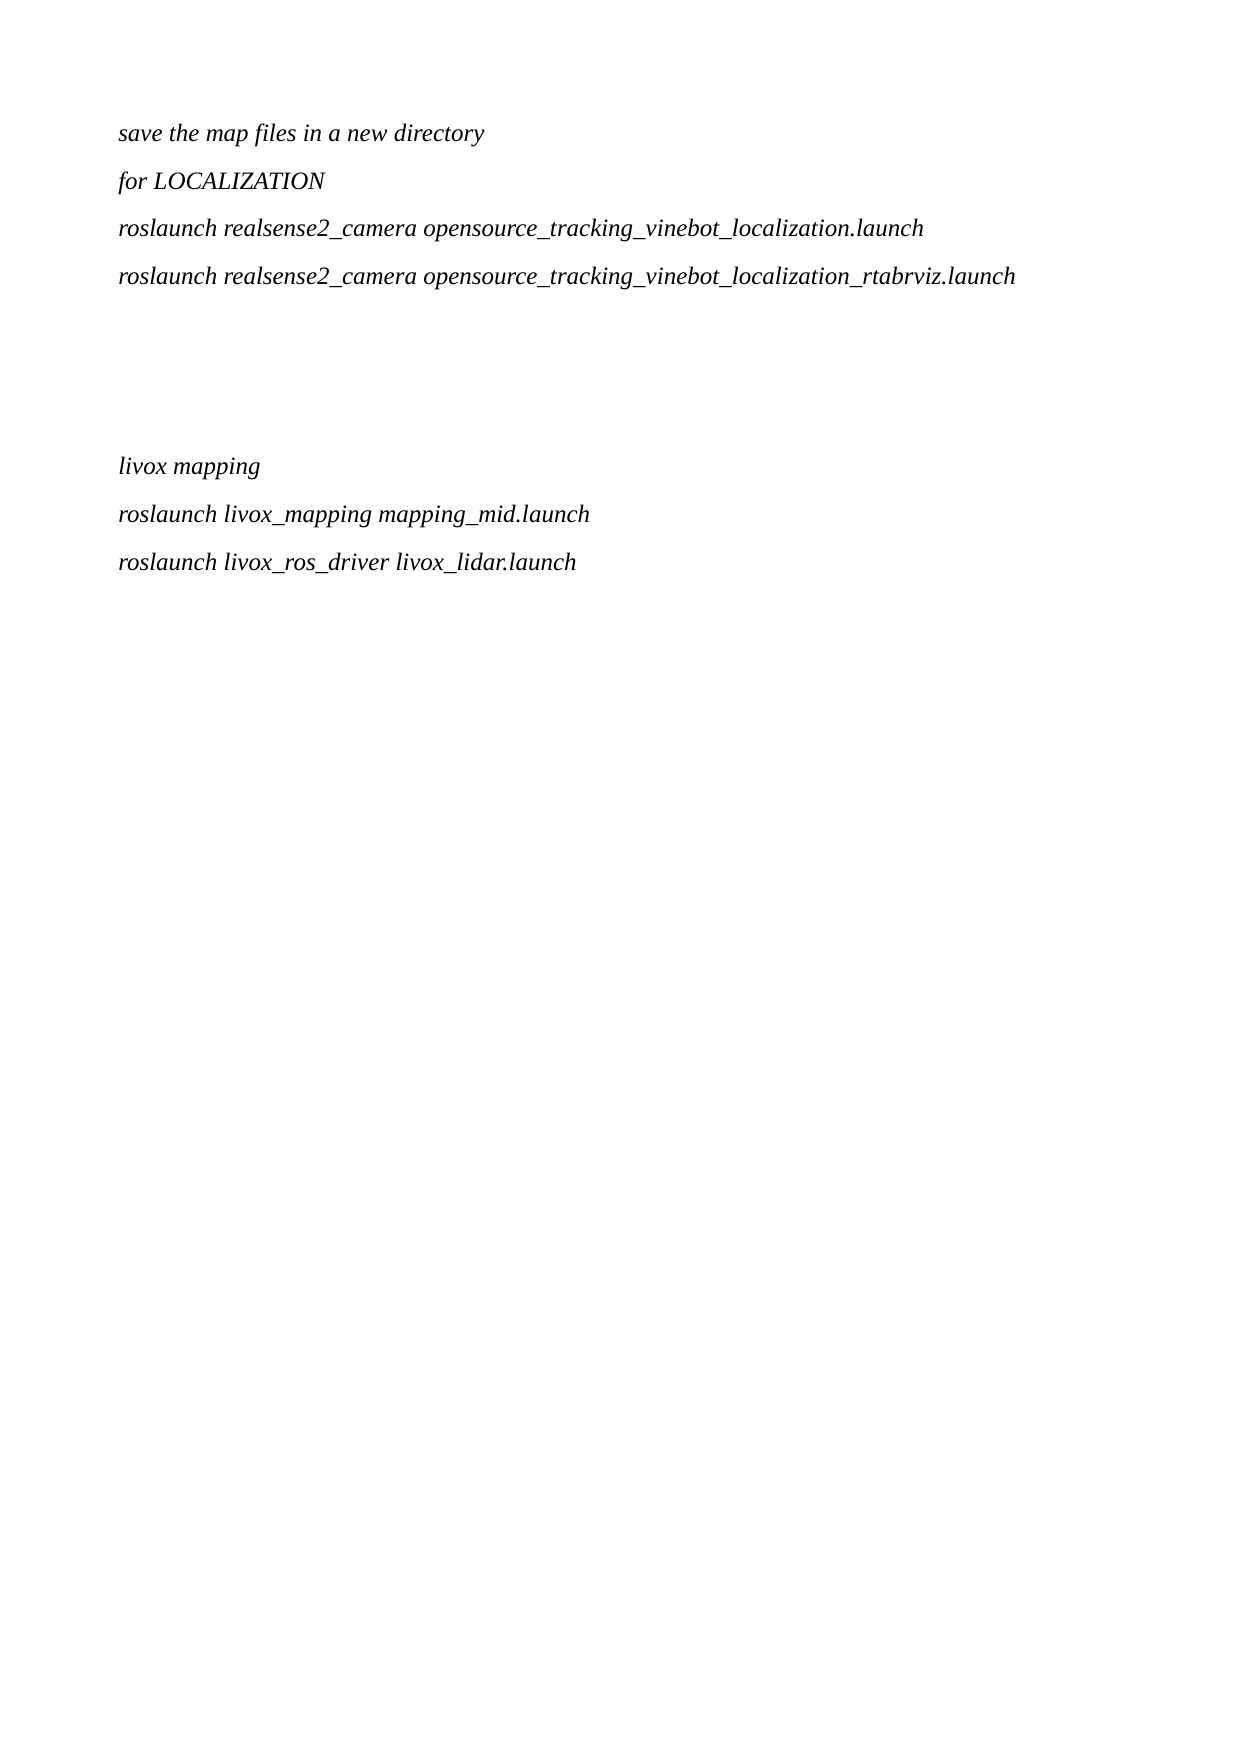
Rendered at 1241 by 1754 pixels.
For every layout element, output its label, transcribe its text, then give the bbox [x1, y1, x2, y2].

text roslaunch realsense2_camera opensource_tracking_vinebot_localization.launch [118, 213, 1122, 242]
text roslaunch realsense2_camera opensource_tracking_vinebot_localization_rtabrviz.launch [118, 261, 1122, 290]
text livox mapping [118, 451, 1122, 480]
text roslaunch livox_ros_driver livox_lidar.launch [118, 547, 1122, 575]
text save the map files in a new directory [118, 118, 1122, 147]
text roslaunch livox_mapping mapping_mid.launch [118, 499, 1122, 528]
text for LOCALIZATION [118, 166, 1122, 194]
